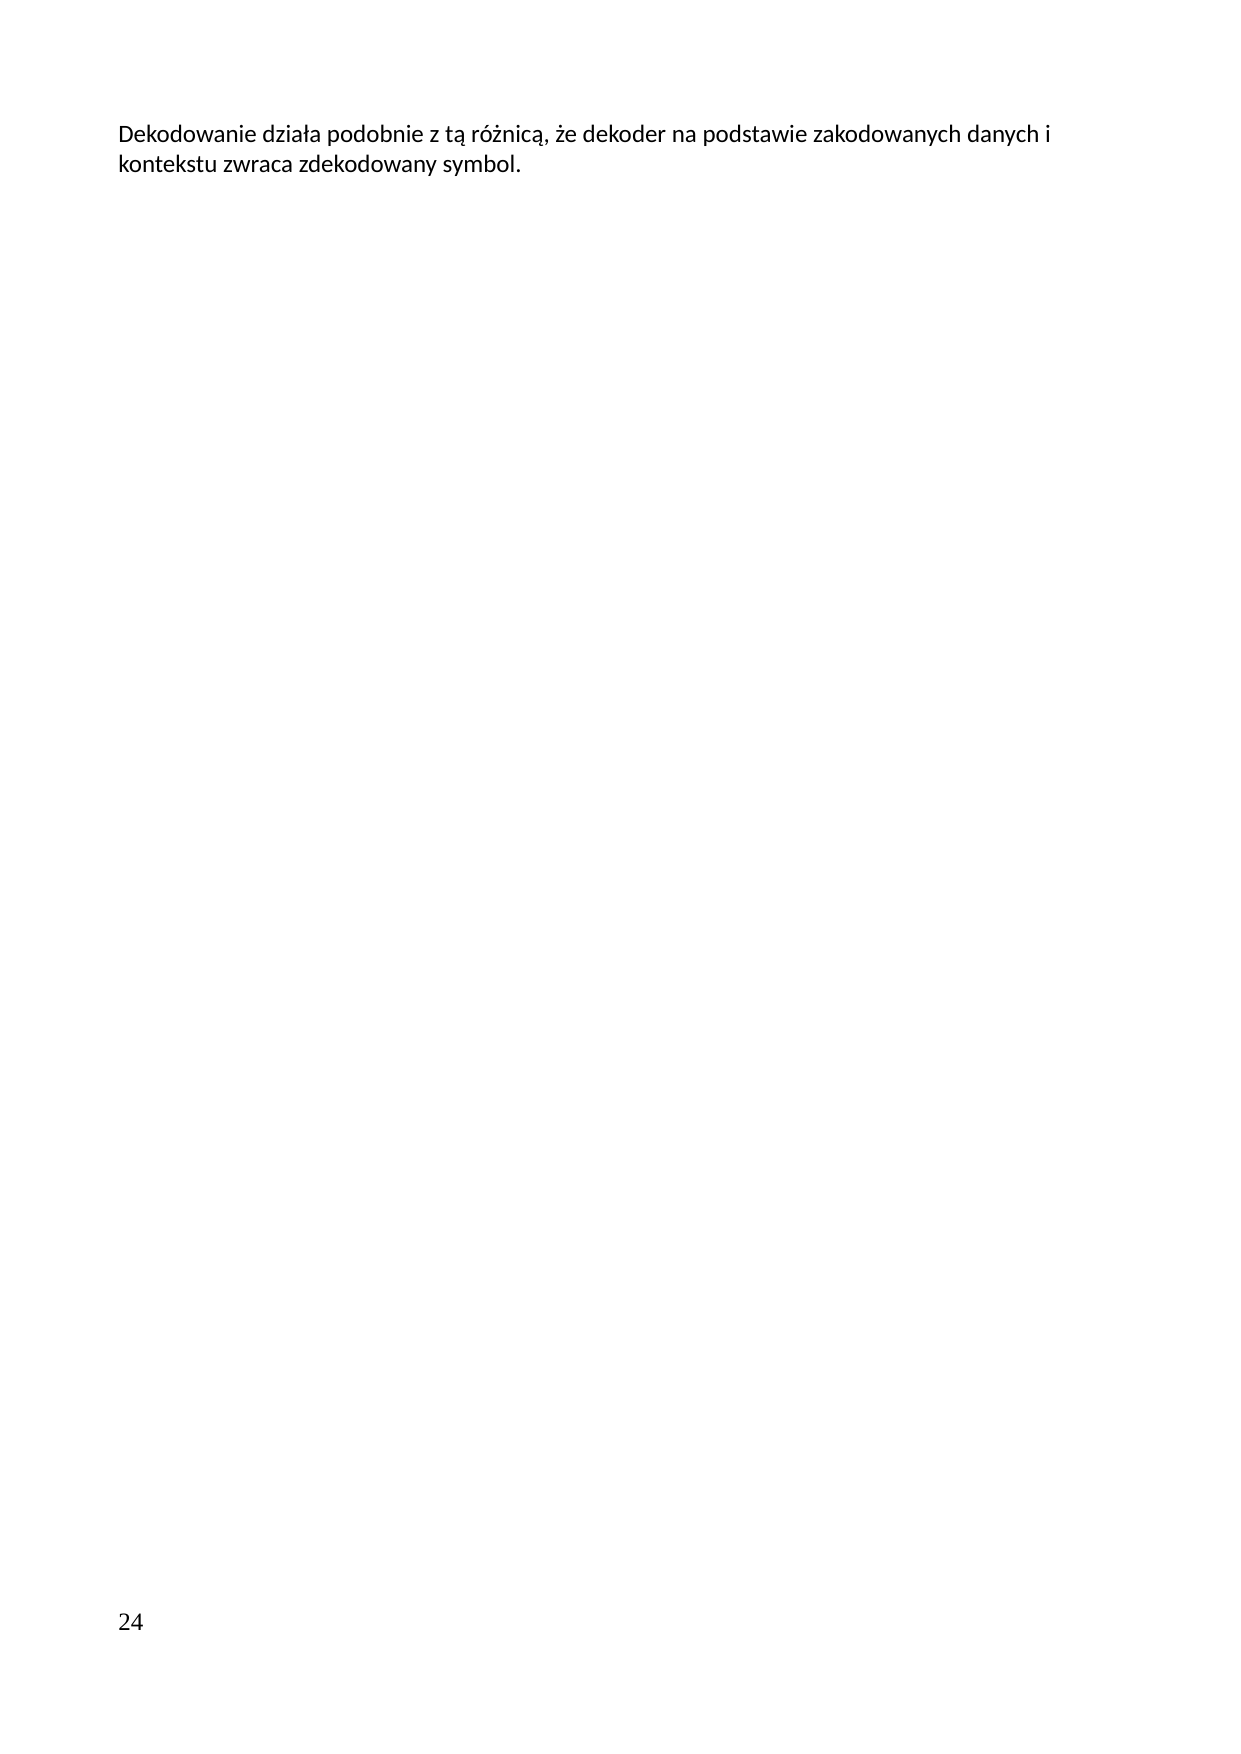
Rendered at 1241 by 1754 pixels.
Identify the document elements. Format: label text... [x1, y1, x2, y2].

text Dekodowanie działa podobnie z tą różnicą, że dekoder na podstawie zakodowanych danych i kontekstu zwraca zdekodowany symbol. [118, 118, 1122, 179]
